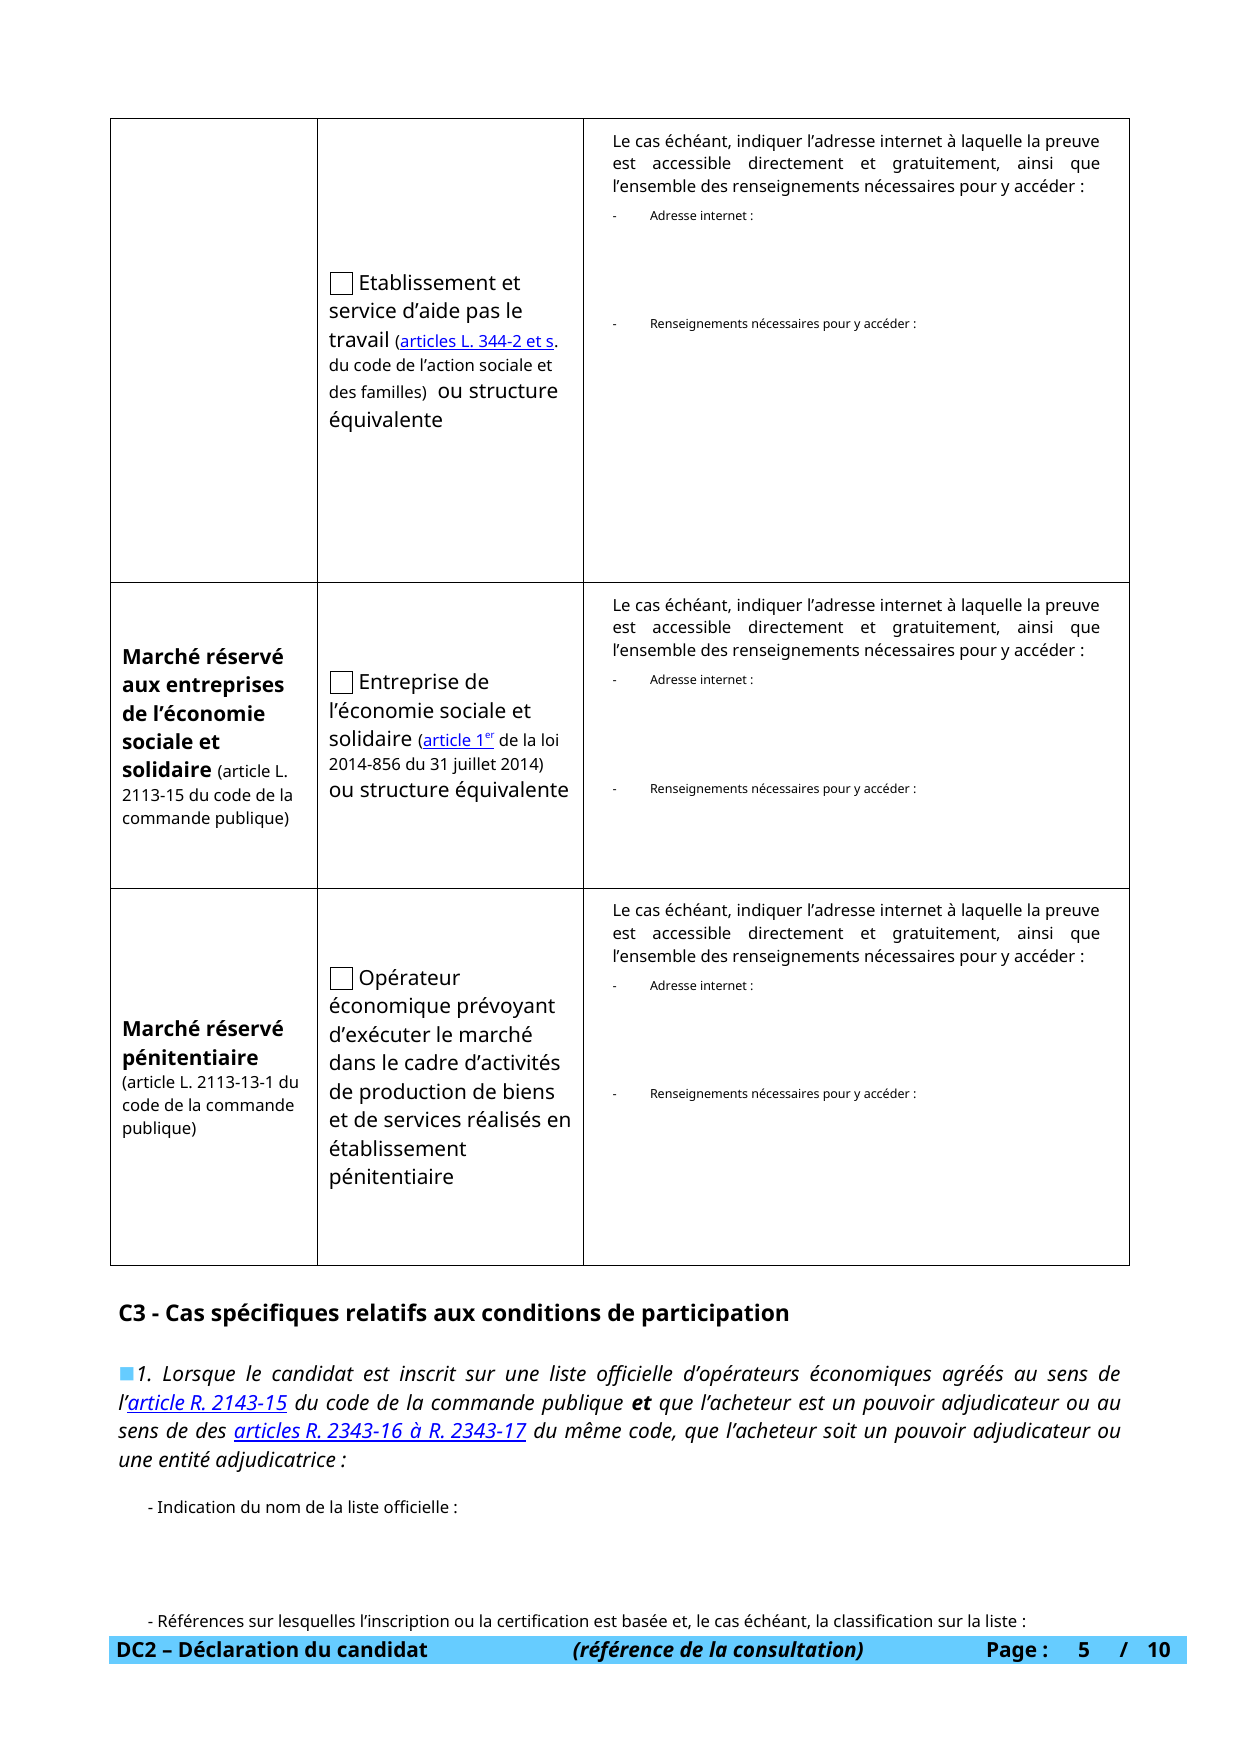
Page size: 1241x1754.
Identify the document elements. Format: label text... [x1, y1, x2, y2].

text - Indication du nom de la liste officielle : [148, 1496, 1122, 1518]
text C3 - Cas spécifiques relatifs aux conditions de participation [118, 1297, 1122, 1328]
text 1. Lorsque le candidat est inscrit sur une liste officielle d’opérateurs économiques agréés au sens de l’article R. 2143-15 du code de la commande publique et que l’acheteur est un pouvoir adjudicateur ou au sens de des articles R. 2343-16 à R. 2343-17 du même code, que l’acheteur soit un pouvoir adjudicateur ou une entité adjudicatrice : [118, 1359, 1122, 1473]
table_cell Marché réservé pénitentiaire (article L. 2113-13-1 du code de la commande publique) [111, 889, 317, 1264]
table_cell Opérateur économique prévoyant d’exécuter le marché dans le cadre d’activités de production de biens et de services réalisés en établissement pénitentiaire [318, 889, 583, 1264]
table_cell Le cas échéant, indiquer l’adresse internet à laquelle la preuve est accessible directement et gratuitement, ainsi que l’ensemble des renseignements nécessaires pour y accéder : Adresse internet : Renseignements nécessaires pour y accéder : [584, 583, 1129, 888]
table_cell Marché réservé aux entreprises de l’économie sociale et solidaire (article L. 2113-15 du code de la commande publique) [111, 583, 317, 888]
table_cell Entreprise de l’économie sociale et solidaire (article 1er de la loi 2014-856 du 31 juillet 2014) ou structure équivalente [318, 583, 583, 888]
text - Références sur lesquelles l’inscription ou la certification est basée et, le cas échéant, la classification sur la liste : [148, 1609, 1122, 1632]
table_cell Le cas échéant, indiquer l’adresse internet à laquelle la preuve est accessible directement et gratuitement, ainsi que l’ensemble des renseignements nécessaires pour y accéder : Adresse internet : Renseignements nécessaires pour y accéder : [584, 119, 1129, 582]
table_cell Le cas échéant, indiquer l’adresse internet à laquelle la preuve est accessible directement et gratuitement, ainsi que l’ensemble des renseignements nécessaires pour y accéder : Adresse internet : Renseignements nécessaires pour y accéder : [584, 889, 1129, 1264]
table_cell Etablissement et service d’aide pas le travail (articles L. 344-2 et s. du code de l’action sociale et des familles) ou structure équivalente [318, 119, 583, 582]
